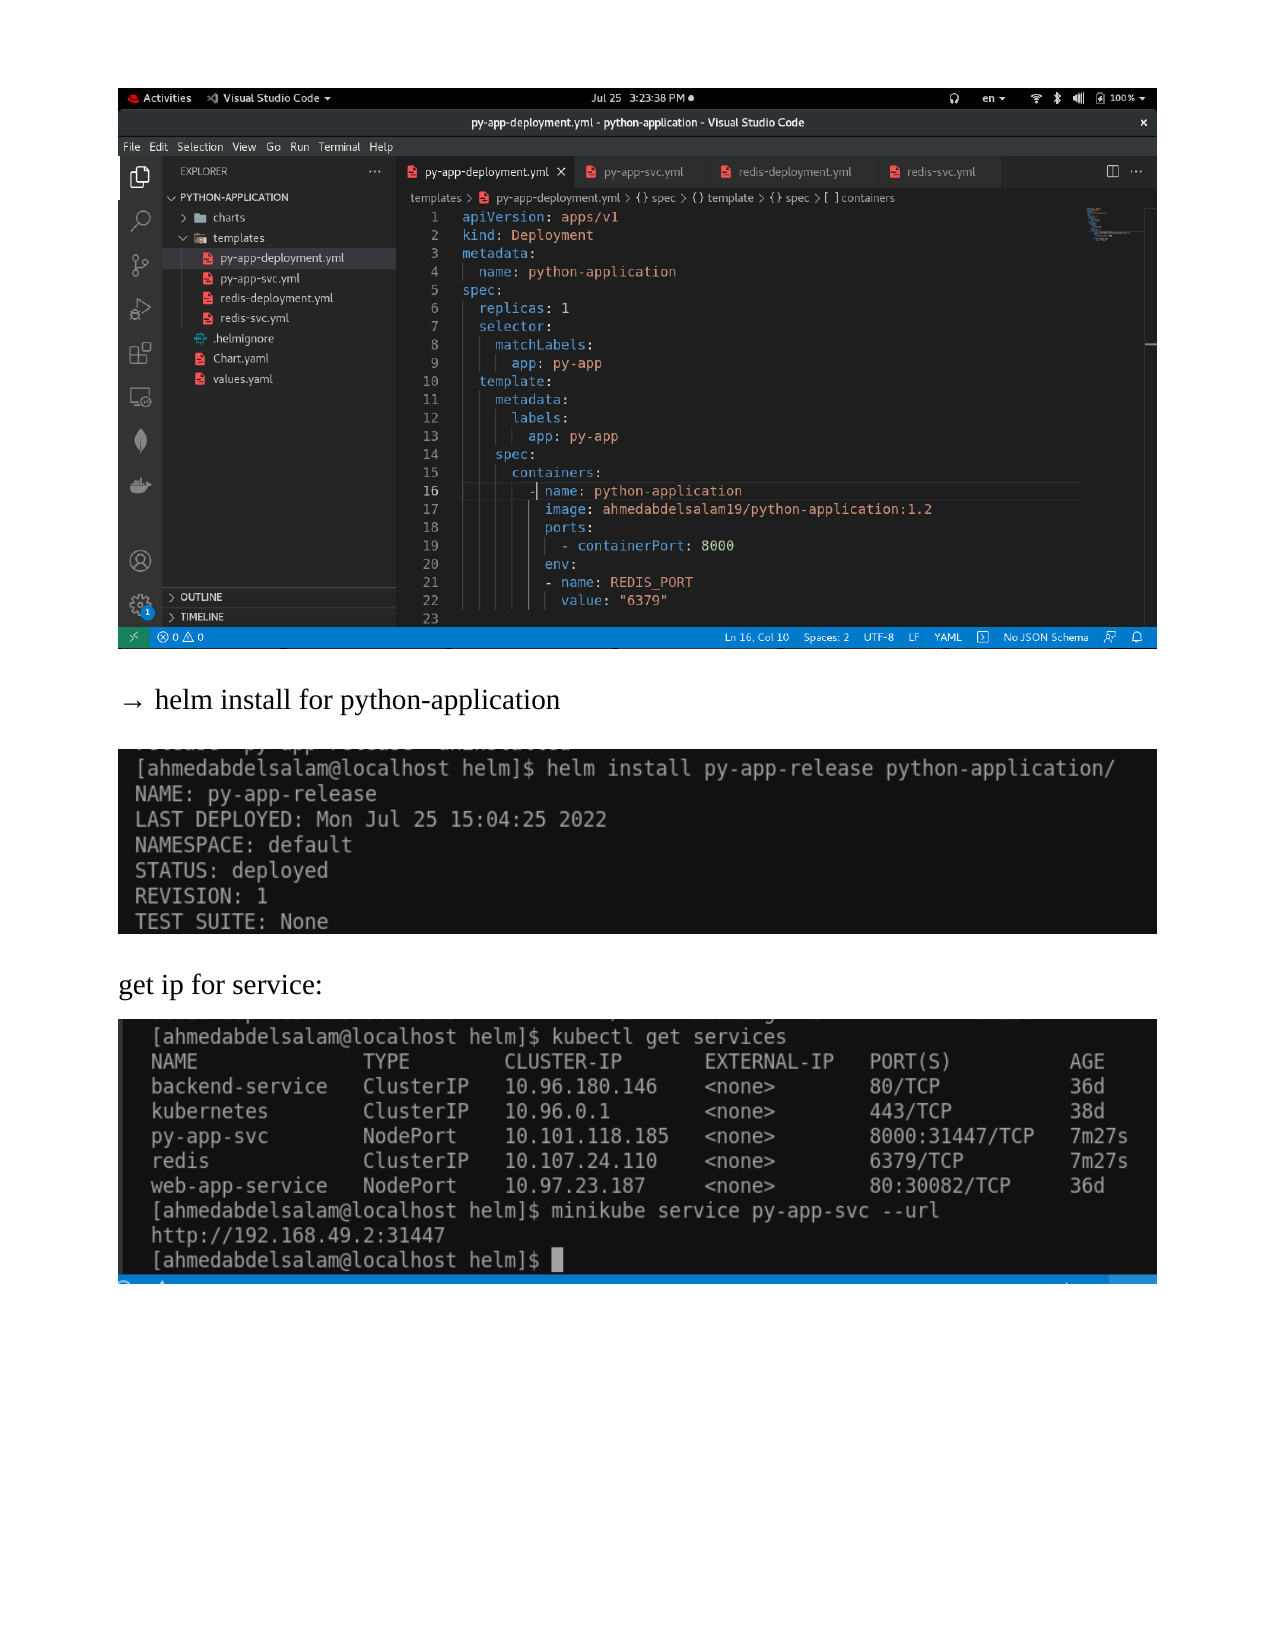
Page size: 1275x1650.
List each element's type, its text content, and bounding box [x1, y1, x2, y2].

text → helm install for python-application [118, 682, 1157, 716]
picture [118, 88, 1157, 649]
picture [118, 1019, 1157, 1284]
picture [118, 749, 1157, 934]
text get ip for service: [118, 967, 1157, 1000]
